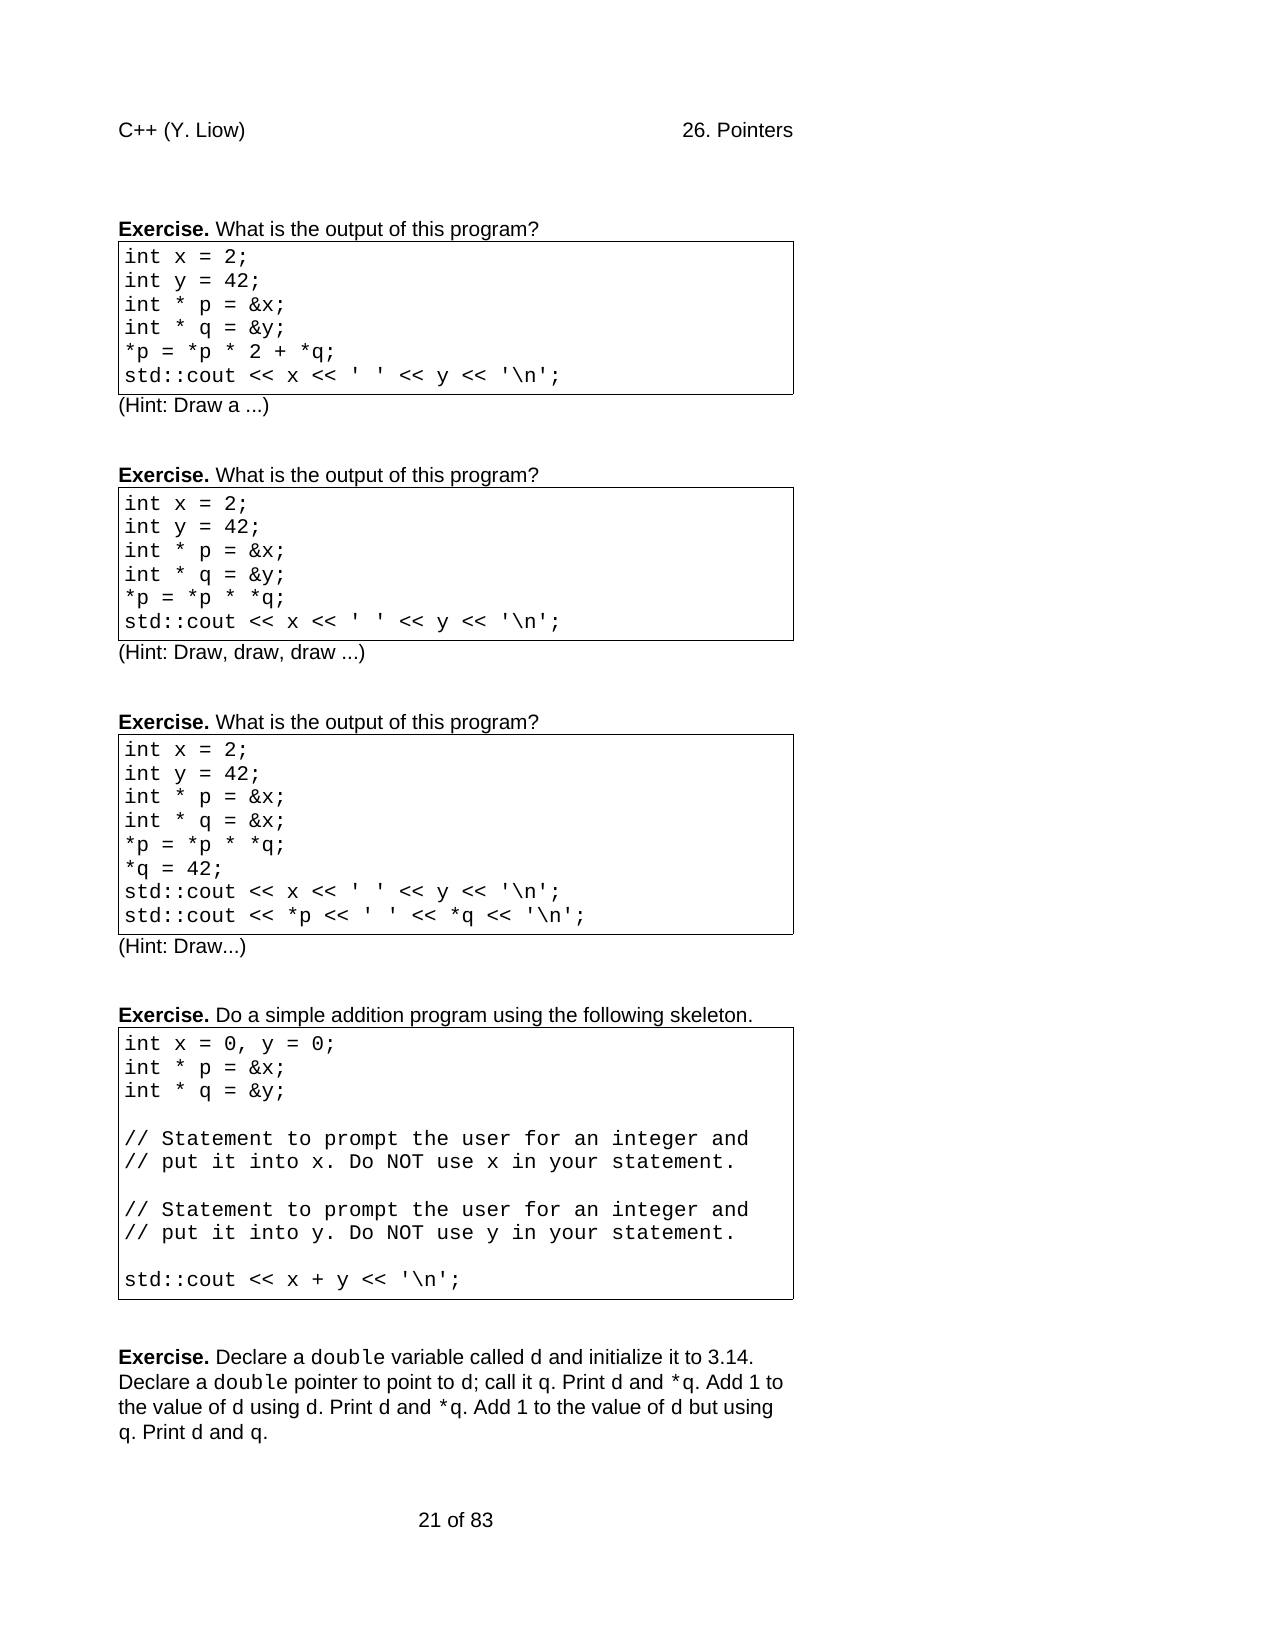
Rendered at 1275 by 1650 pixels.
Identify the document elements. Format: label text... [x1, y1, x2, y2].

text Exercise. What is the output of this program? [118, 464, 793, 487]
text Exercise. Declare a double variable called d and initialize it to 3.14. Declare a double pointer to point to d; call it q. Print d and *q. Add 1 to the value of d using d. Print d and *q. Add 1 to the value of d but using q. Print d and q. [118, 1345, 793, 1446]
text Exercise. What is the output of this program? [118, 710, 793, 733]
text (Hint: Draw, draw, draw ...) [118, 641, 793, 664]
table_header int x = 2; int y = 42; int * p = &x; int * q = &x; *p = *p * *q; *q = 42; std::cout << x << ' ' << y << '\n'; std::cout << *p << ' ' << *q << '\n'; [119, 735, 793, 934]
text Exercise. What is the output of this program? [118, 217, 793, 241]
text (Hint: Draw...) [118, 935, 793, 957]
table_header int x = 0, y = 0; int * p = &x; int * q = &y; // Statement to prompt the user for an integer and // put it into x. Do NOT use x in your statement. // Statement to prompt the user for an integer and // put it into y. Do NOT use y in your statement. std::cout << x + y << '\n'; [119, 1028, 793, 1299]
table_header int x = 2; int y = 42; int * p = &x; int * q = &y; *p = *p * *q; std::cout << x << ' ' << y << '\n'; [119, 488, 793, 640]
table_header int x = 2; int y = 42; int * p = &x; int * q = &y; *p = *p * 2 + *q; std::cout << x << ' ' << y << '\n'; [119, 242, 793, 394]
text Exercise. Do a simple addition program using the following skeleton. [118, 1004, 793, 1027]
text (Hint: Draw a ...) [118, 395, 793, 417]
